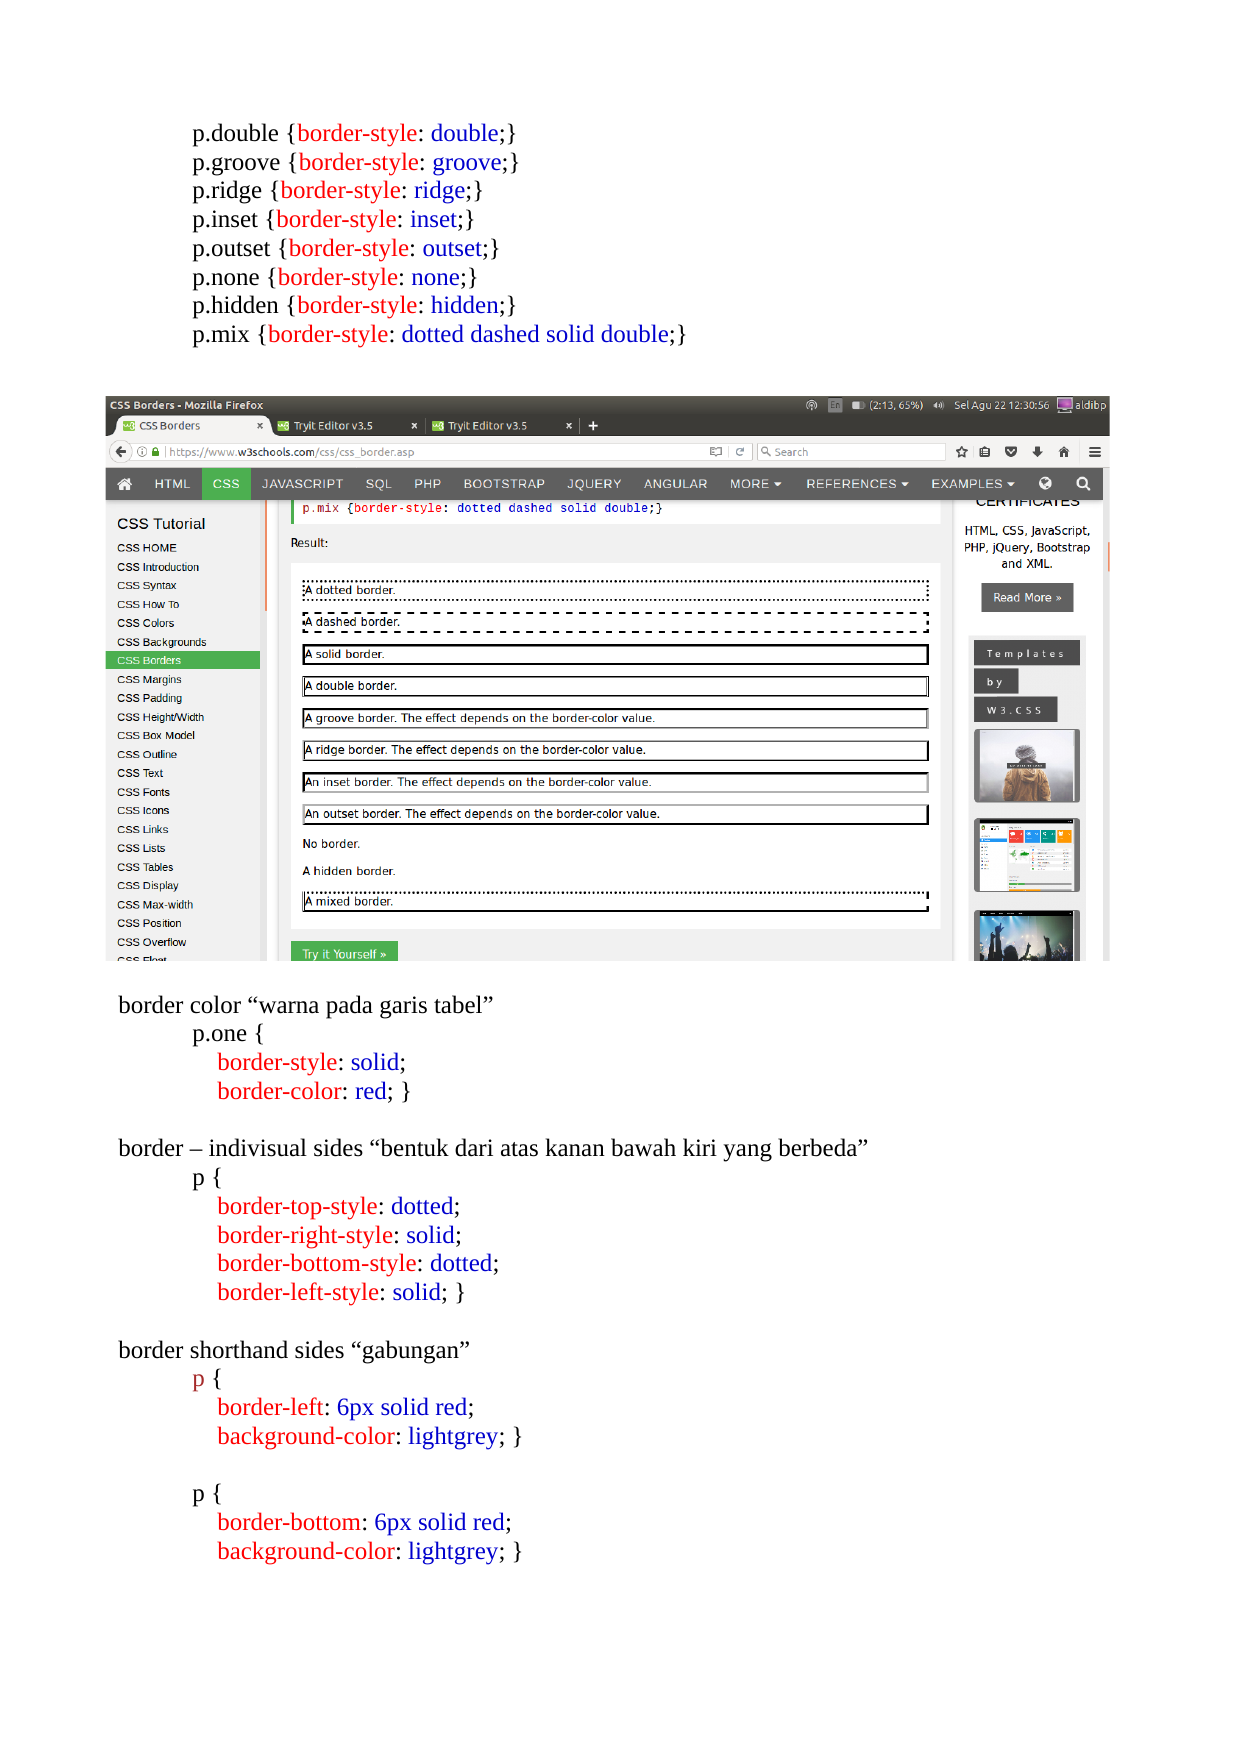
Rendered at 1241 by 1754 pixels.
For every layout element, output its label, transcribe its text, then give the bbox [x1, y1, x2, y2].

text border color “warna pada garis tabel” [118, 990, 1122, 1018]
text border shorthand sides “gabungan” [118, 1335, 1122, 1363]
text p { border-left: 6px solid red; background-color: lightgrey; } [118, 1363, 1122, 1450]
text p { border-top-style: dotted; border-right-style: solid; border-bottom-style: dotted; border-left-style: solid; } [118, 1162, 1122, 1306]
text p.one { border-style: solid; border-color: red; } [118, 1018, 1122, 1105]
text border – indivisual sides “bentuk dari atas kanan bawah kiri yang berbeda” [118, 1133, 1122, 1162]
text p { border-bottom: 6px solid red; background-color: lightgrey; } [118, 1478, 1122, 1565]
picture [105, 396, 1110, 961]
text p.double {border-style: double;} p.groove {border-style: groove;} p.ridge {border-style: ridge;} p.inset {border-style: inset;} p.outset {border-style: outset;} p.none {border-style: none;} p.hidden {border-style: hidden;} p.mix {border-style: dotted dashed solid double;} [118, 118, 1122, 348]
